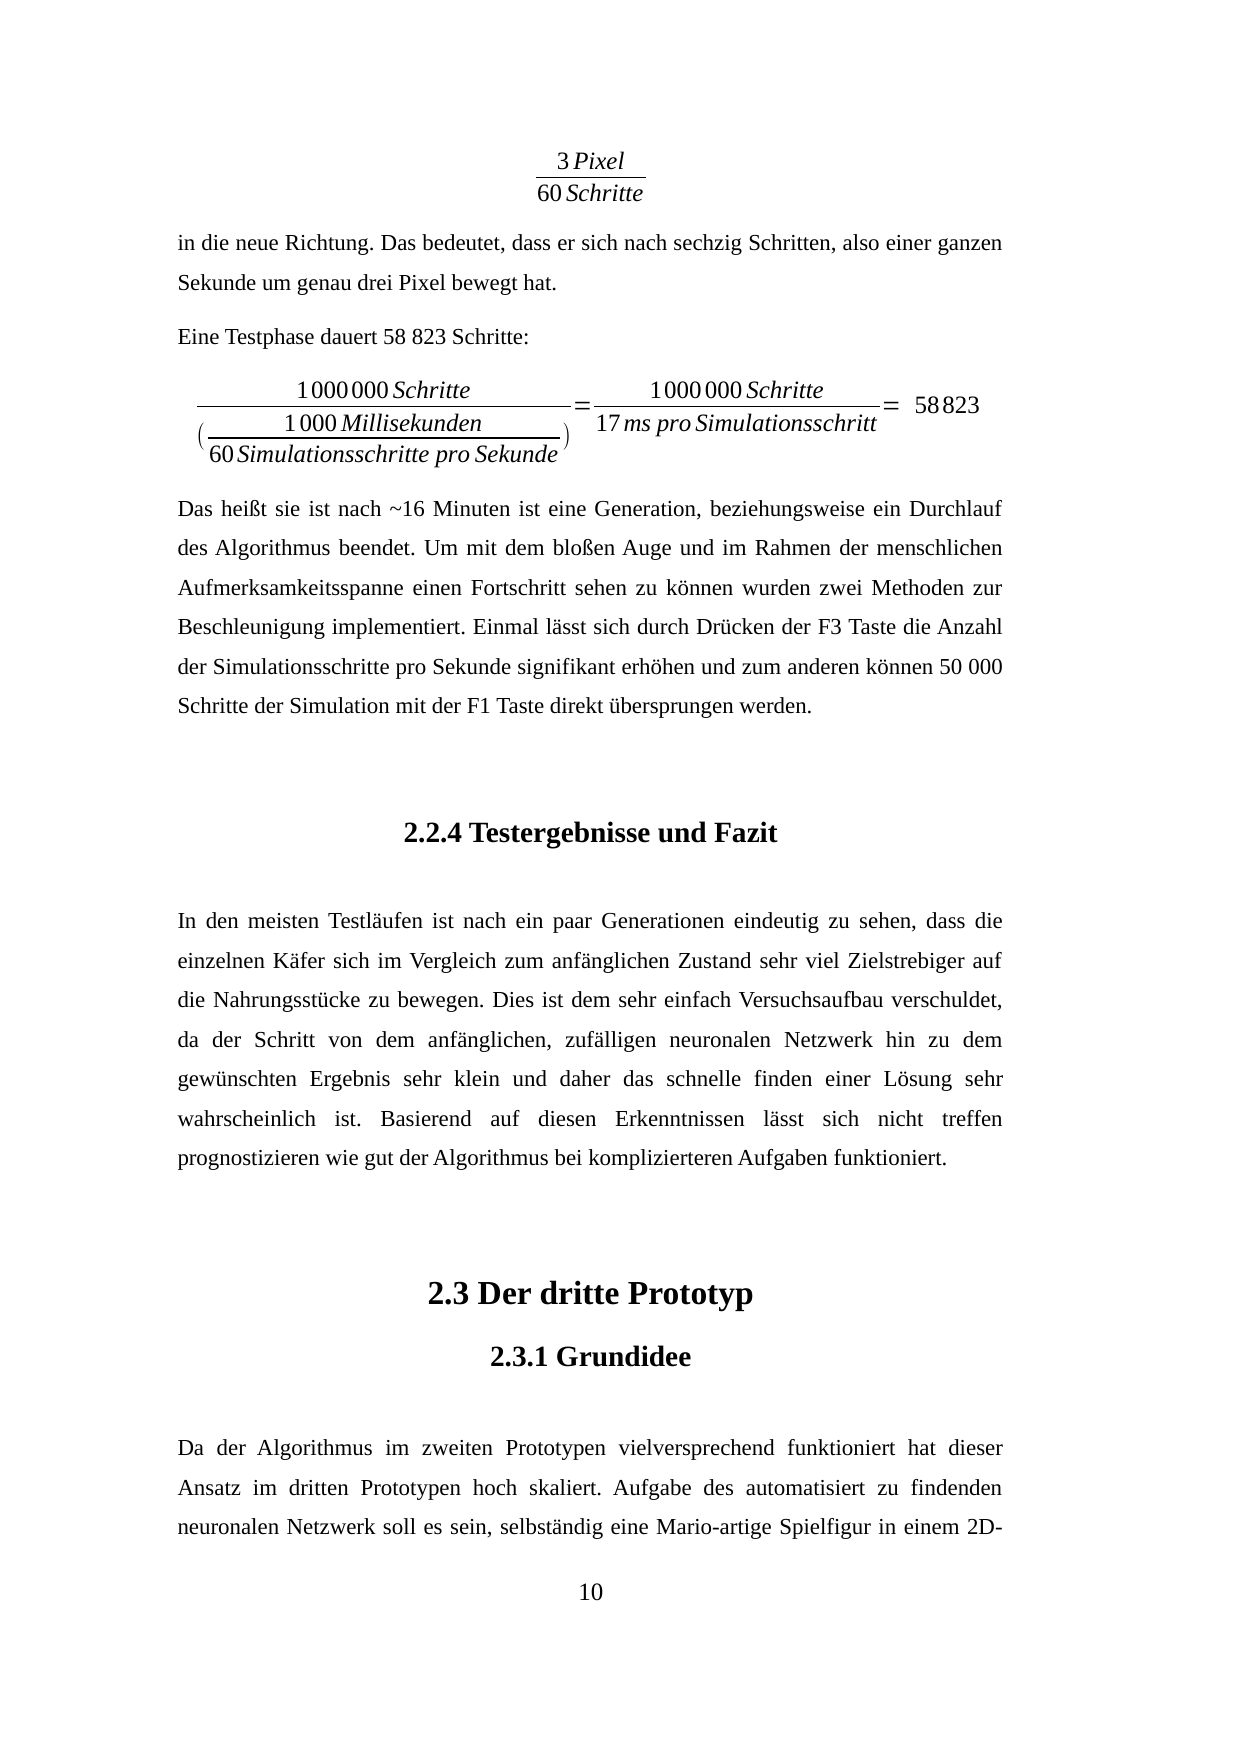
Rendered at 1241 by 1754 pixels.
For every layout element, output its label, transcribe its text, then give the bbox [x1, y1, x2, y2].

text in die neue Richtung. Das bedeutet, dass er sich nach sechzig Schritten, also einer ganzen Sekunde um genau drei Pixel bewegt hat. [177, 229, 1004, 295]
text Da der Algorithmus im zweiten Prototypen vielversprechend funktioniert hat dieser Ansatz im dritten Prototypen hoch skaliert. Aufgabe des automatisiert zu findenden neuronalen Netzwerk soll es sein, selbständig eine Mario-artige Spielfigur in einem 2D- [177, 1434, 1004, 1540]
text In den meisten Testläufen ist nach ein paar Generationen eindeutig zu sehen, dass die einzelnen Käfer sich im Vergleich zum anfänglichen Zustand sehr viel Zielstrebiger auf die Nahrungsstücke zu bewegen. Dies ist dem sehr einfach Versuchsaufbau verschuldet, da der Schritt von dem anfänglichen, zufälligen neuronalen Netzwerk hin zu dem gewünschten Ergebnis sehr klein und daher das schnelle finden einer Lösung sehr wahrscheinlich ist. Basierend auf diesen Erkenntnissen lässt sich nicht treffen prognostizieren wie gut der Algorithmus bei komplizierteren Aufgaben funktioniert. [177, 907, 1004, 1171]
subtitle 2.2.4 Testergebnisse und Fazit [177, 815, 1004, 849]
subtitle 2.3.1 Grundidee [177, 1339, 1004, 1373]
text Eine Testphase dauert 58 823 Schritte: [177, 323, 1004, 349]
subtitle 2.3 Der dritte Prototyp [177, 1273, 1004, 1312]
text Das heißt sie ist nach ~16 Minuten ist eine Generation, beziehungsweise ein Durchlauf des Algorithmus beendet. Um mit dem bloßen Auge und im Rahmen der menschlichen Aufmerksamkeitsspanne einen Fortschritt sehen zu können wurden zwei Methoden zur Beschleunigung implementiert. Einmal lässt sich durch Drücken der F3 Taste die Anzahl der Simulationsschritte pro Sekunde signifikant erhöhen und zum anderen können 50 000 Schritte der Simulation mit der F1 Taste direkt übersprungen werden. [177, 495, 1004, 719]
